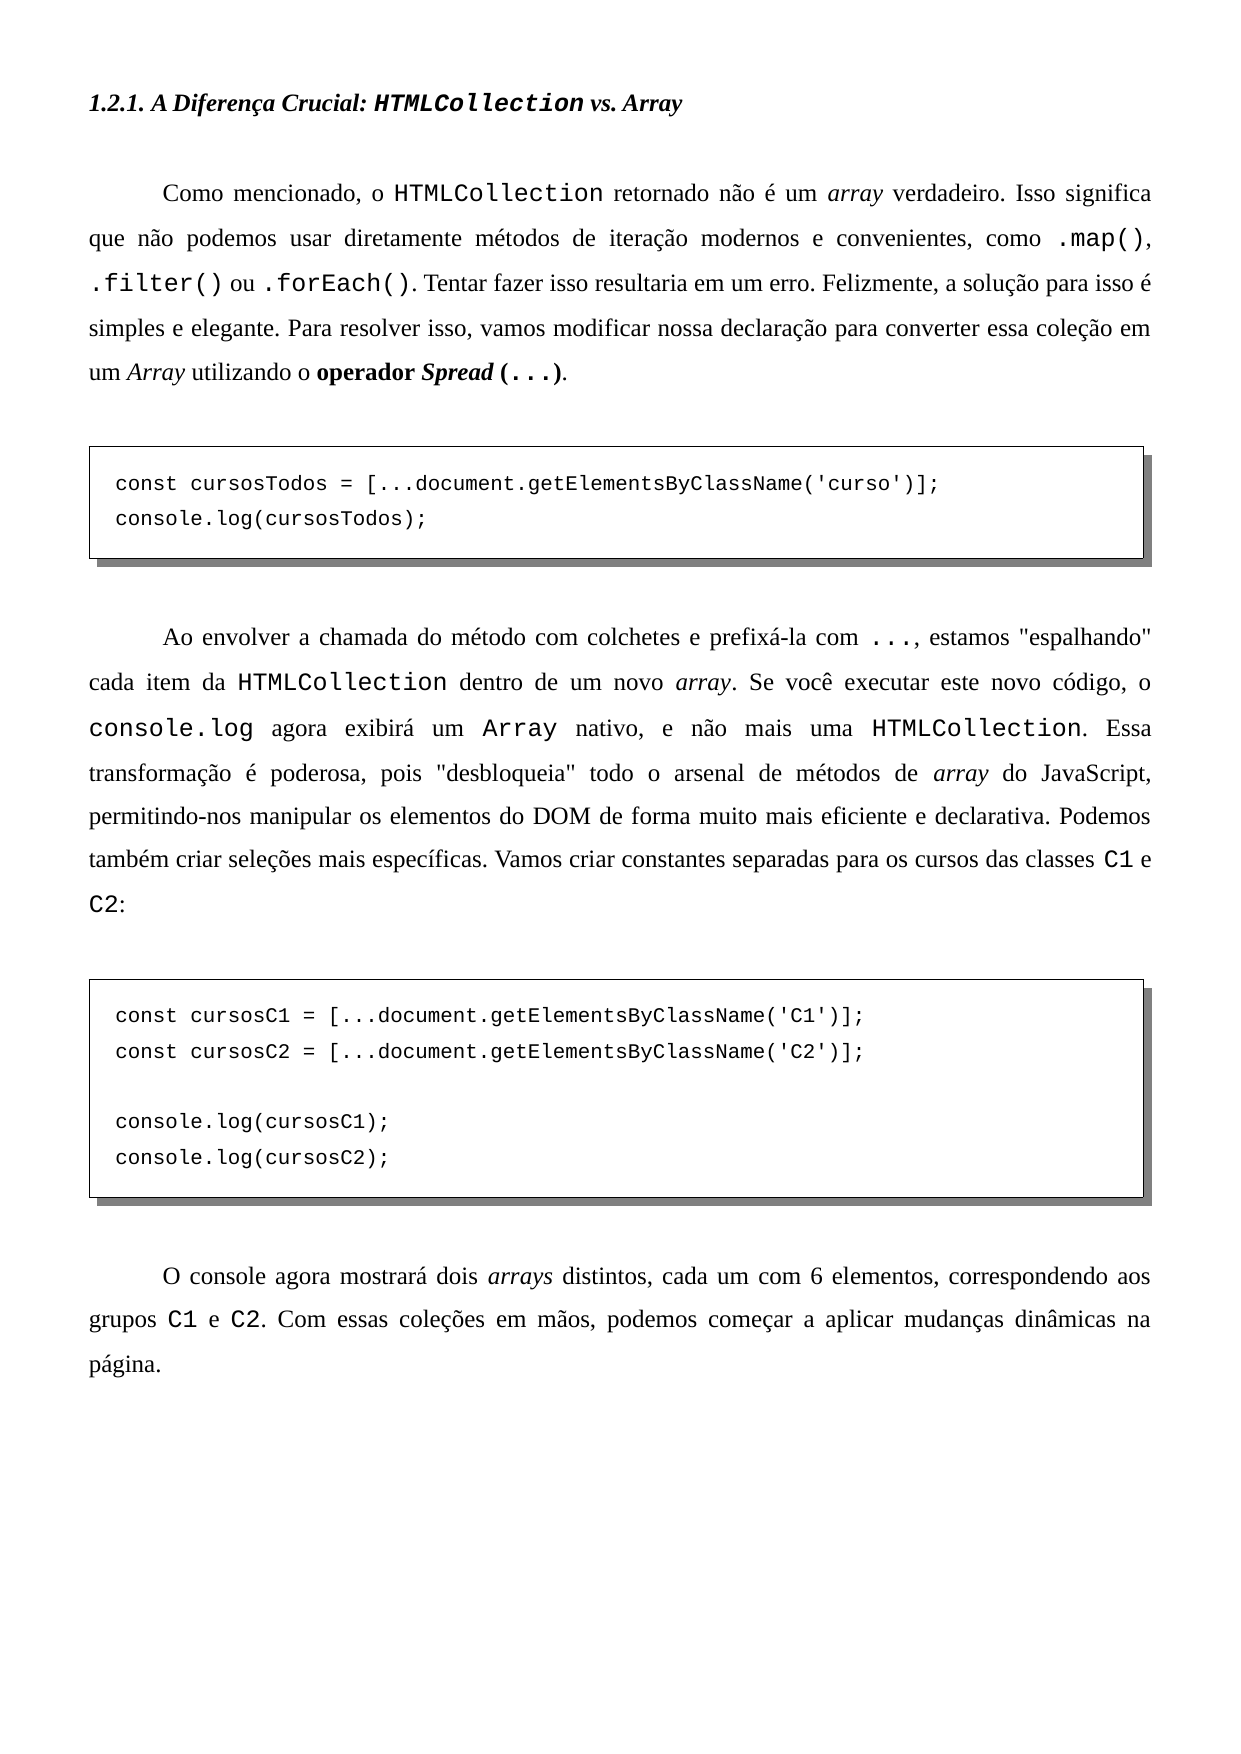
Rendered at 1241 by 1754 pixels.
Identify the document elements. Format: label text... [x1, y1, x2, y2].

text const cursosC1 = [...document.getElementsByClassName('C1')]; [90, 980, 1143, 1014]
text O console agora mostrará dois arrays distintos, cada um com 6 elementos, correspondendo aos grupos C1 e C2. Com essas coleções em mãos, podemos começar a aplicar mudanças dinâmicas na página. [88, 1261, 1152, 1378]
subtitle A Diferença Crucial: HTMLCollection vs. Array [88, 88, 1152, 119]
text console.log(cursosC2); [90, 1120, 1143, 1197]
text const cursosC2 = [...document.getElementsByClassName('C2')]; [90, 1014, 1143, 1064]
text const cursosTodos = [...document.getElementsByClassName('curso')]; [90, 447, 1143, 481]
text console.log(cursosC1); [90, 1085, 1143, 1120]
text console.log(cursosTodos); [90, 481, 1143, 558]
text Como mencionado, o HTMLCollection retornado não é um array verdadeiro. Isso significa que não podemos usar diretamente métodos de iteração modernos e convenientes, como .map(), .filter() ou .forEach(). Tentar fazer isso resultaria em um erro. Felizmente, a solução para isso é simples e elegante. Para resolver isso, vamos modificar nossa declaração para converter essa coleção em um Array utilizando o operador Spread (...). [88, 178, 1152, 387]
text Ao envolver a chamada do método com colchetes e prefixá-la com ..., estamos "espalhando" cada item da HTMLCollection dentro de um novo array. Se você executar este novo código, o console.log agora exibirá um Array nativo, e não mais uma HTMLCollection. Essa transformação é poderosa, pois "desbloqueia" todo o arsenal de métodos de array do JavaScript, permitindo-nos manipular os elementos do DOM de forma muito mais eficiente e declarativa. Podemos também criar seleções mais específicas. Vamos criar constantes separadas para os cursos das classes C1 e C2: [88, 622, 1152, 920]
